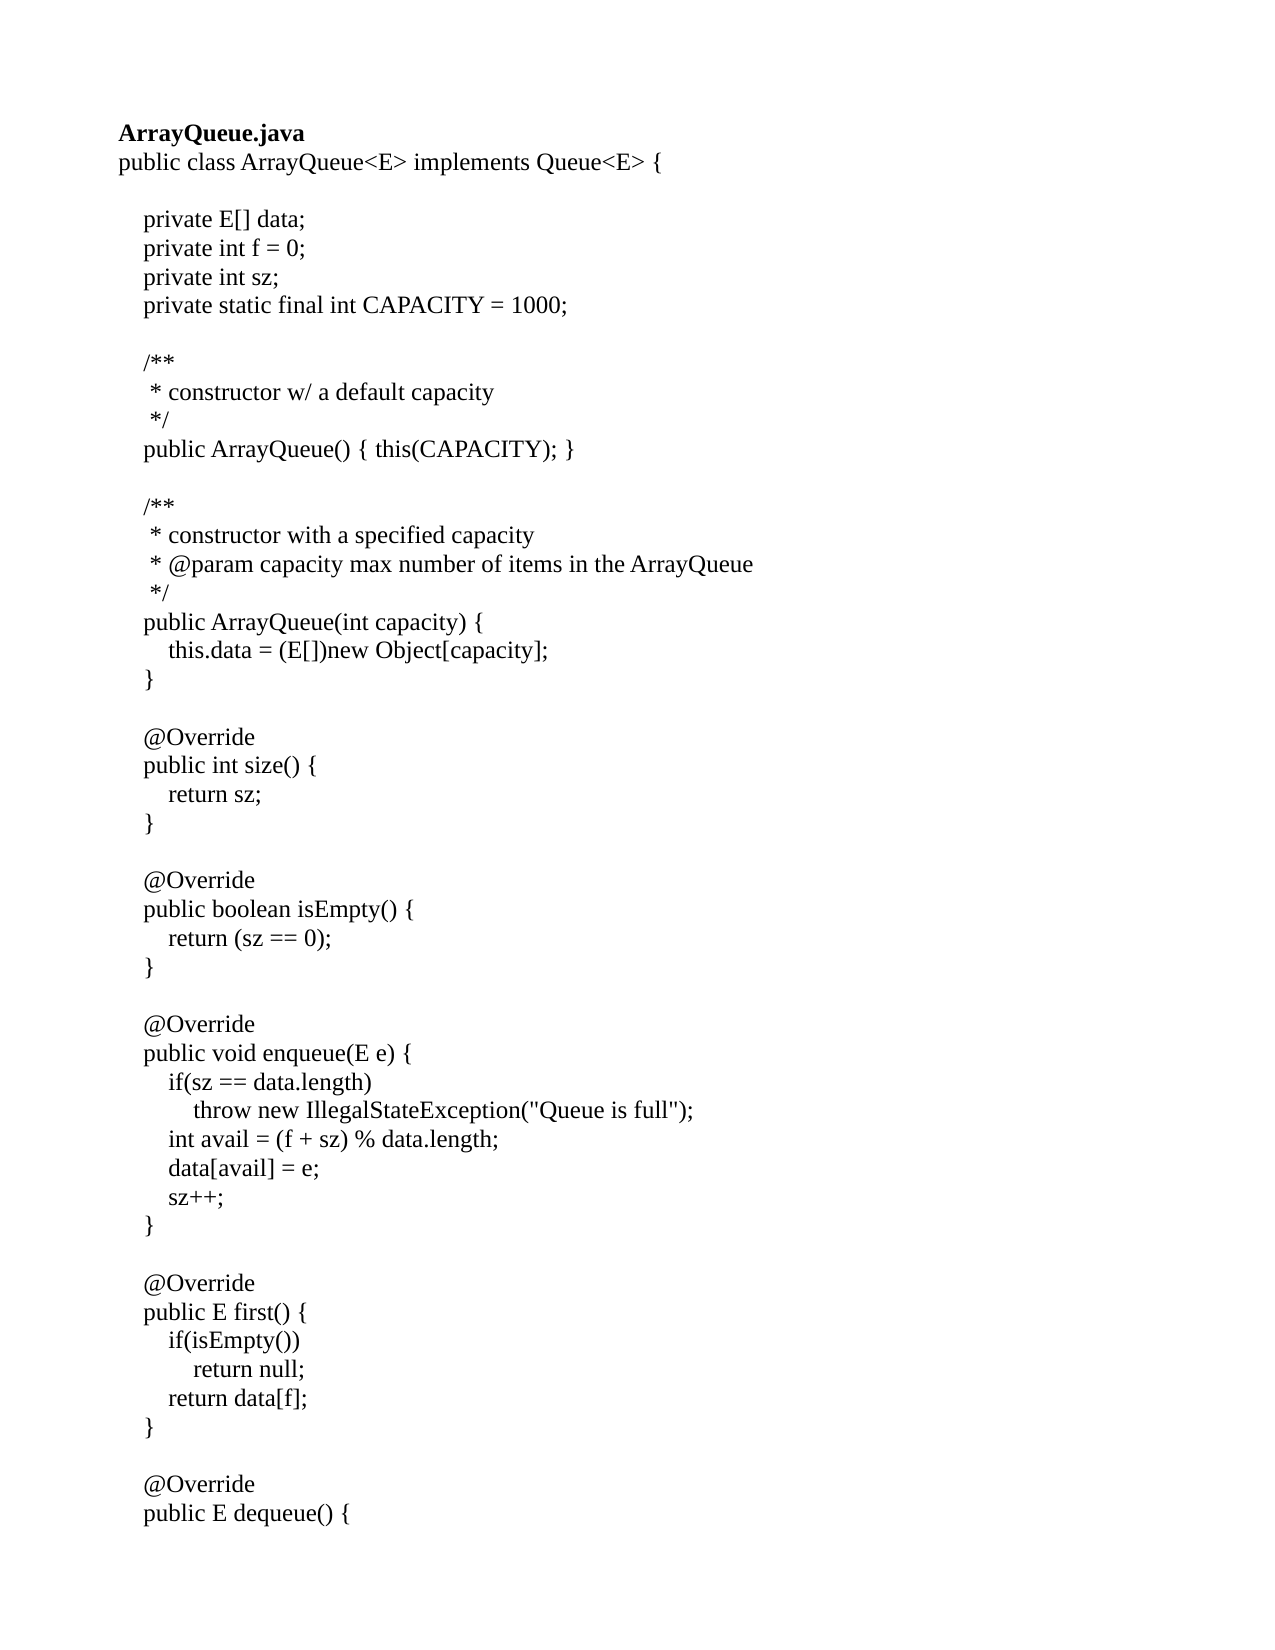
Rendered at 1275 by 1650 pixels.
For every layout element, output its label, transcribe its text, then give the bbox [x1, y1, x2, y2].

text @Override [118, 1009, 1157, 1038]
text } [118, 952, 1157, 981]
text /** [118, 492, 1157, 521]
text * constructor w/ a default capacity [118, 377, 1157, 406]
text public E dequeue() { [118, 1498, 1157, 1527]
text return (sz == 0); [118, 923, 1157, 952]
text * @param capacity max number of items in the ArrayQueue [118, 549, 1157, 578]
text return data[f]; [118, 1383, 1157, 1412]
text if(sz == data.length) [118, 1067, 1157, 1096]
text private int sz; [118, 262, 1157, 291]
text return null; [118, 1354, 1157, 1383]
text ArrayQueue.java [118, 118, 1157, 147]
text * constructor with a specified capacity [118, 521, 1157, 549]
text private E[] data; [118, 204, 1157, 233]
text private int f = 0; [118, 233, 1157, 262]
text throw new IllegalStateException("Queue is full"); [118, 1096, 1157, 1124]
text public boolean isEmpty() { [118, 894, 1157, 923]
text public ArrayQueue() { this(CAPACITY); } [118, 434, 1157, 463]
text this.data = (E[])new Object[capacity]; [118, 636, 1157, 664]
text public ArrayQueue(int capacity) { [118, 607, 1157, 636]
text } [118, 664, 1157, 693]
text */ [118, 406, 1157, 434]
text public int size() { [118, 751, 1157, 779]
text } [118, 1211, 1157, 1239]
text private static final int CAPACITY = 1000; [118, 291, 1157, 319]
text @Override [118, 866, 1157, 894]
text @Override [118, 1469, 1157, 1498]
text } [118, 808, 1157, 837]
text */ [118, 578, 1157, 607]
text } [118, 1412, 1157, 1441]
text sz++; [118, 1182, 1157, 1211]
text int avail = (f + sz) % data.length; [118, 1124, 1157, 1153]
text public class ArrayQueue<E> implements Queue<E> { [118, 147, 1157, 176]
text @Override [118, 1268, 1157, 1297]
text @Override [118, 722, 1157, 751]
text return sz; [118, 779, 1157, 808]
text public E first() { [118, 1297, 1157, 1326]
text /** [118, 348, 1157, 377]
text if(isEmpty()) [118, 1326, 1157, 1354]
text public void enqueue(E e) { [118, 1038, 1157, 1067]
text data[avail] = e; [118, 1153, 1157, 1182]
